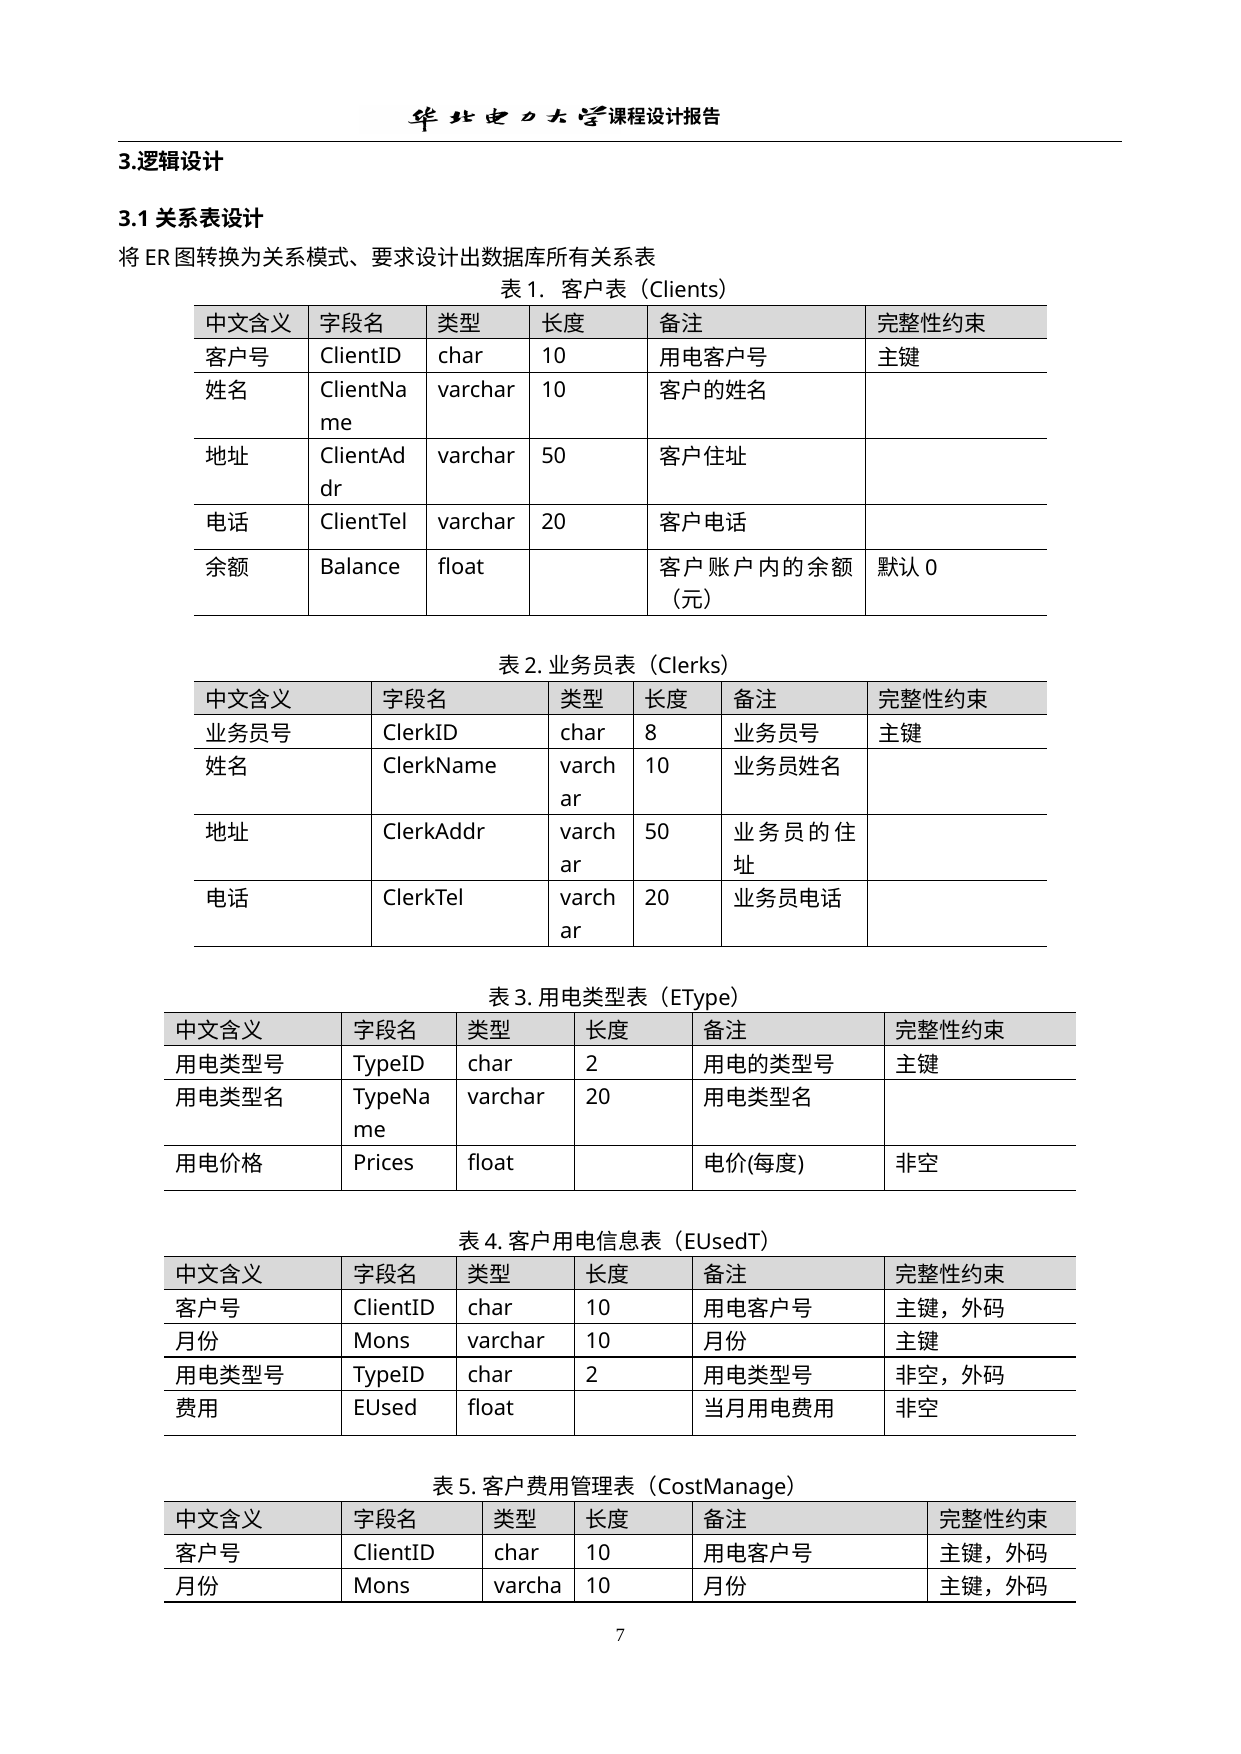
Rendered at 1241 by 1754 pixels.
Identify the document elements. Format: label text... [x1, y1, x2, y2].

table_cell 10 [575, 1535, 692, 1568]
table_cell TypeName [342, 1080, 456, 1145]
table_cell 非空，外码 [885, 1358, 1076, 1390]
table_header 中文含义 [164, 1502, 341, 1534]
text 将ER图转换为关系模式、要求设计出数据库所有关系表 [118, 239, 1122, 272]
table_cell 电价(每度) [693, 1146, 884, 1190]
table_cell ClientName [309, 373, 426, 438]
table_cell [575, 1391, 692, 1435]
table_header 类型 [549, 682, 633, 714]
table_header 类型 [457, 1257, 574, 1289]
table_cell 用电的类型号 [693, 1046, 884, 1079]
table_cell [866, 373, 1047, 438]
table_cell [868, 881, 1047, 946]
table_cell EUsed [342, 1391, 456, 1435]
table_cell [575, 1146, 692, 1190]
table_cell 用电价格 [164, 1146, 341, 1190]
table_cell 客户号 [164, 1535, 341, 1568]
table_header 字段名 [342, 1257, 456, 1289]
table_cell char [549, 715, 633, 748]
table_cell 用电客户号 [648, 339, 865, 372]
table_cell 月份 [693, 1569, 927, 1601]
table_cell Balance [309, 550, 426, 614]
text 表4. 客户用电信息表（EUsedT） [118, 1223, 1122, 1256]
table_cell 姓名 [194, 373, 308, 438]
table_header 备注 [648, 306, 865, 338]
table_header 中文含义 [164, 1013, 341, 1045]
table_cell varchar [457, 1080, 574, 1145]
table_cell 用电类型号 [693, 1358, 884, 1390]
table_cell 非空 [885, 1391, 1076, 1435]
table_cell 主键，外码 [885, 1290, 1076, 1323]
table_header 备注 [693, 1502, 927, 1534]
table_cell 业务员姓名 [722, 749, 867, 814]
table_cell varchar [457, 1324, 574, 1356]
table_cell ClientID [342, 1535, 482, 1568]
table_cell 电话 [194, 881, 371, 946]
table_cell 用电类型名 [164, 1080, 341, 1145]
table_header 中文含义 [194, 682, 371, 714]
table_cell 主键 [866, 339, 1047, 372]
table_header 字段名 [309, 306, 426, 338]
table_cell 默认0 [866, 550, 1047, 614]
table_cell 50 [530, 439, 647, 504]
table_cell 2 [575, 1046, 692, 1079]
table_cell 客户号 [164, 1290, 341, 1323]
table_header 中文含义 [194, 306, 308, 338]
table_cell [866, 505, 1047, 548]
table_cell 客户账户内的余额（元） [648, 550, 865, 614]
table_header 完整性约束 [885, 1257, 1076, 1289]
subtitle 3.逻辑设计 [118, 143, 1122, 176]
table_header 类型 [427, 306, 529, 338]
text 表2. 业务员表（Clerks） [118, 648, 1122, 681]
table_cell ClientAddr [309, 439, 426, 504]
table_header 字段名 [342, 1502, 482, 1534]
table_header 类型 [457, 1013, 574, 1045]
table_cell ClientTel [309, 505, 426, 548]
table_cell varchar [427, 439, 529, 504]
table_cell 10 [575, 1290, 692, 1323]
table_cell 客户电话 [648, 505, 865, 548]
table_header 类型 [483, 1502, 574, 1534]
table_cell 地址 [194, 439, 308, 504]
table_cell 10 [530, 339, 647, 372]
table_cell varchar [427, 373, 529, 438]
table_cell 月份 [164, 1569, 341, 1601]
table_cell 客户住址 [648, 439, 865, 504]
table_cell 20 [575, 1080, 692, 1145]
table_cell char [457, 1358, 574, 1390]
table_cell [530, 550, 647, 614]
table_cell TypeID [342, 1358, 456, 1390]
table_cell 10 [530, 373, 647, 438]
table_header 完整性约束 [866, 306, 1047, 338]
table_header 中文含义 [164, 1257, 341, 1289]
table_cell varchar [549, 881, 633, 946]
text 表1. 客户表（Clients） [118, 272, 1122, 304]
table_cell 10 [634, 749, 721, 814]
table_header 字段名 [342, 1013, 456, 1045]
table_cell 余额 [194, 550, 308, 614]
table_cell 客户号 [194, 339, 308, 372]
table_cell [868, 815, 1047, 880]
table_header 备注 [693, 1013, 884, 1045]
table_cell 主键 [868, 715, 1047, 748]
table_header 长度 [575, 1013, 692, 1045]
table_cell varcha [483, 1569, 574, 1601]
table_cell ClientID [309, 339, 426, 372]
table_header 完整性约束 [885, 1013, 1076, 1045]
table_cell 20 [634, 881, 721, 946]
table_cell float [457, 1146, 574, 1190]
text 表3. 用电类型表（EType） [118, 979, 1122, 1012]
table_cell 月份 [693, 1324, 884, 1356]
table_cell 姓名 [194, 749, 371, 814]
subtitle 3.1 关系表设计 [118, 201, 1122, 233]
table_header 长度 [530, 306, 647, 338]
table_cell 地址 [194, 815, 371, 880]
table_cell 50 [634, 815, 721, 880]
table_header 长度 [575, 1502, 692, 1534]
table_cell ClerkName [372, 749, 548, 814]
table_cell 用电类型号 [164, 1358, 341, 1390]
table_cell 用电客户号 [693, 1535, 927, 1568]
table_cell char [427, 339, 529, 372]
table_cell varchar [427, 505, 529, 548]
table_cell 非空 [885, 1146, 1076, 1190]
table_cell float [457, 1391, 574, 1435]
table_cell ClerkID [372, 715, 548, 748]
table_cell 主键 [885, 1046, 1076, 1079]
table_cell [885, 1080, 1076, 1145]
table_cell 电话 [194, 505, 308, 548]
table_cell 2 [575, 1358, 692, 1390]
table_cell 20 [530, 505, 647, 548]
table_cell char [457, 1290, 574, 1323]
table_cell 用电客户号 [693, 1290, 884, 1323]
table_cell 业务员的住址 [722, 815, 867, 880]
table_header 字段名 [372, 682, 548, 714]
table_cell 用电类型名 [693, 1080, 884, 1145]
table_cell ClientID [342, 1290, 456, 1323]
table_cell 客户的姓名 [648, 373, 865, 438]
table_header 备注 [722, 682, 867, 714]
table_header 完整性约束 [928, 1502, 1076, 1534]
table_cell 业务员号 [722, 715, 867, 748]
text 表5. 客户费用管理表（CostManage） [118, 1468, 1122, 1501]
table_header 长度 [575, 1257, 692, 1289]
table_cell 用电类型号 [164, 1046, 341, 1079]
table_cell float [427, 550, 529, 614]
table_cell 主键，外码 [928, 1569, 1076, 1601]
table_cell 月份 [164, 1324, 341, 1356]
table_cell 业务员号 [194, 715, 371, 748]
table_cell char [457, 1046, 574, 1079]
table_cell [868, 749, 1047, 814]
table_cell char [483, 1535, 574, 1568]
table_cell [866, 439, 1047, 504]
table_cell varchar [549, 815, 633, 880]
table_cell 业务员电话 [722, 881, 867, 946]
picture [358, 105, 622, 134]
table_cell 主键，外码 [928, 1535, 1076, 1568]
table_header 备注 [693, 1257, 884, 1289]
table_cell ClerkAddr [372, 815, 548, 880]
table_header 完整性约束 [868, 682, 1047, 714]
table_cell Mons [342, 1324, 456, 1356]
table_cell Mons [342, 1569, 482, 1601]
table_cell 费用 [164, 1391, 341, 1435]
table_cell 10 [575, 1324, 692, 1356]
table_cell ClerkTel [372, 881, 548, 946]
table_cell varchar [549, 749, 633, 814]
table_cell TypeID [342, 1046, 456, 1079]
table_cell Prices [342, 1146, 456, 1190]
table_header 长度 [634, 682, 721, 714]
table_cell 主键 [885, 1324, 1076, 1356]
table_cell 10 [575, 1569, 692, 1601]
table_cell 8 [634, 715, 721, 748]
table_cell 当月用电费用 [693, 1391, 884, 1435]
